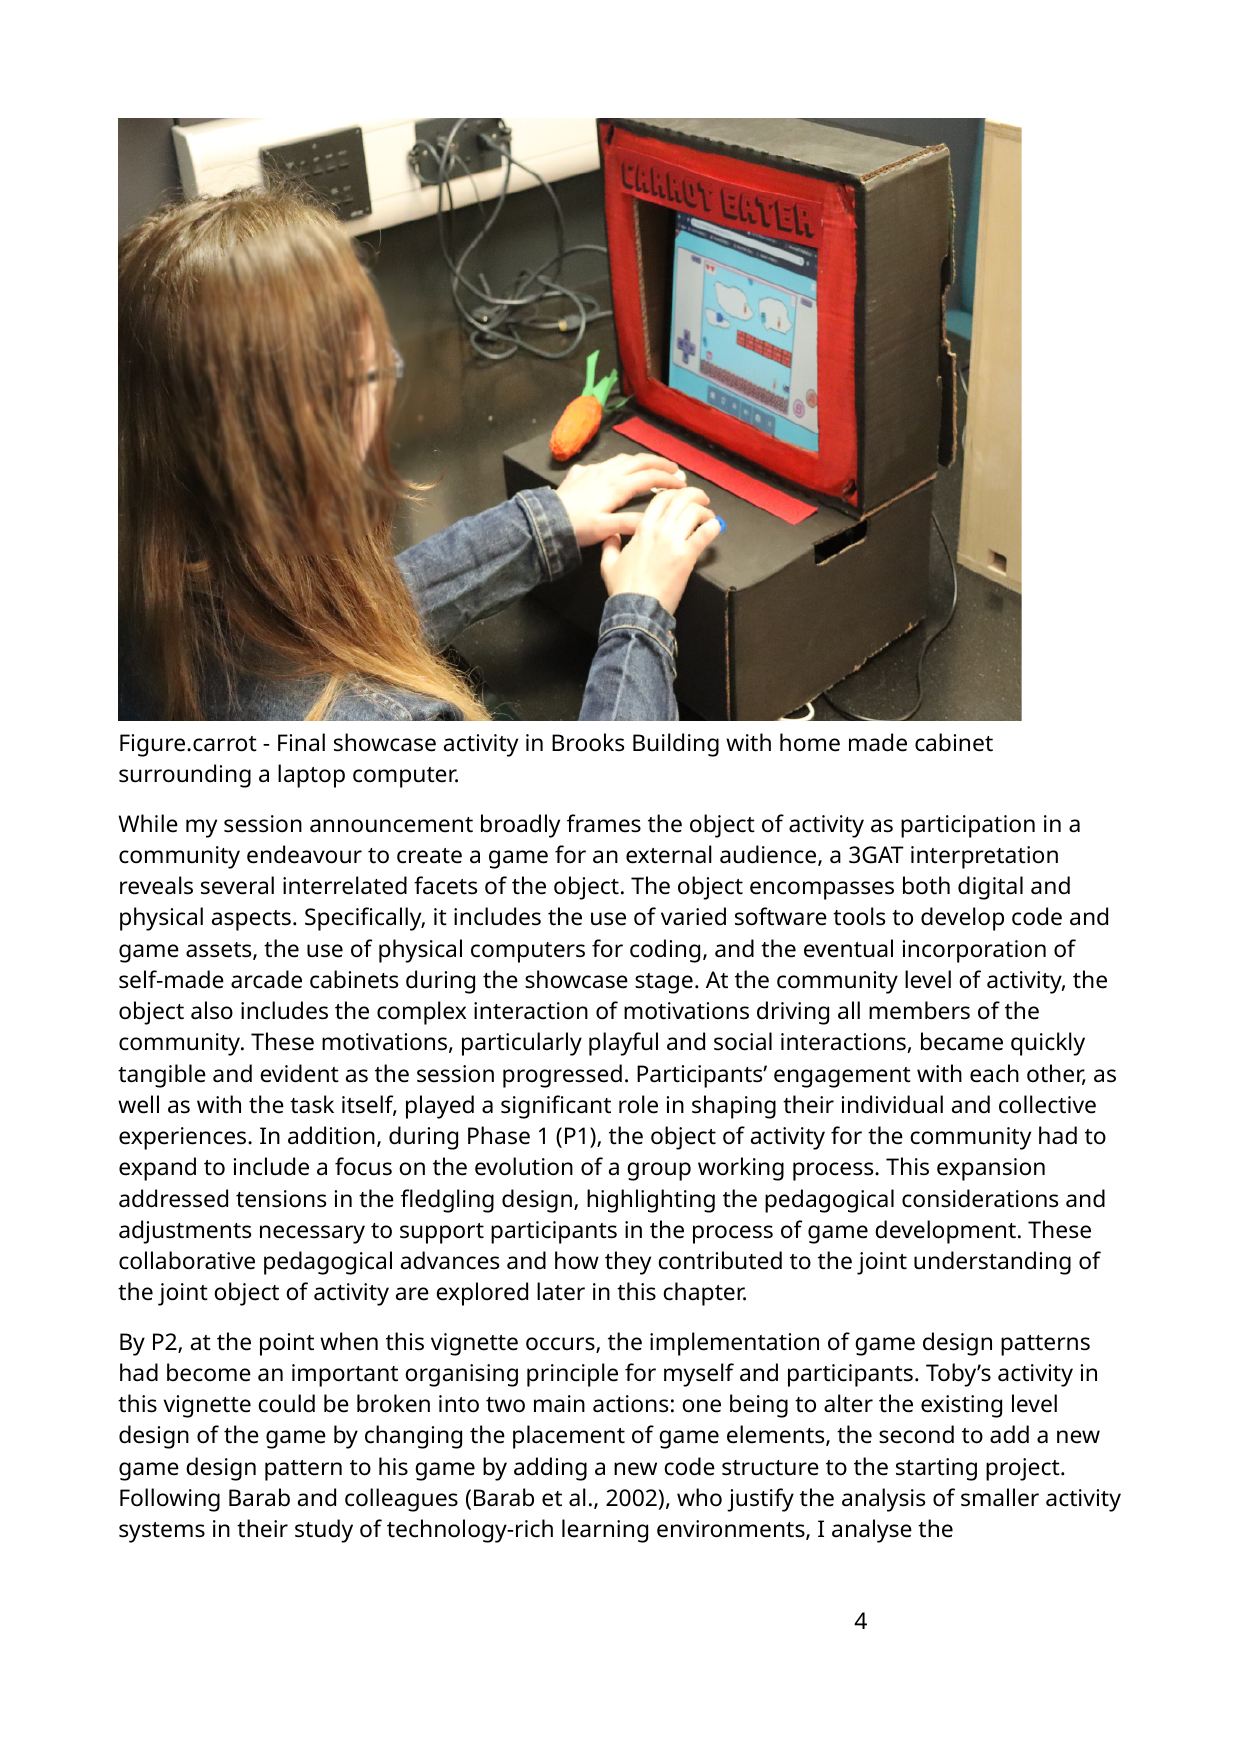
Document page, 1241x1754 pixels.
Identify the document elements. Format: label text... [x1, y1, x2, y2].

text While my session announcement broadly frames the object of activity as participation in a community endeavour to create a game for an external audience, a 3GAT interpretation reveals several interrelated facets of the object. The object encompasses both digital and physical aspects. Specifically, it includes the use of varied software tools to develop code and game assets, the use of physical computers for coding, and the eventual incorporation of self-made arcade cabinets during the showcase stage. At the community level of activity, the object also includes the complex interaction of motivations driving all members of the community. These motivations, particularly playful and social interactions, became quickly tangible and evident as the session progressed. Participants’ engagement with each other, as well as with the task itself, played a significant role in shaping their individual and collective experiences. In addition, during Phase 1 (P1), the object of activity for the community had to expand to include a focus on the evolution of a group working process. This expansion addressed tensions in the fledgling design, highlighting the pedagogical considerations and adjustments necessary to support participants in the process of game development. These collaborative pedagogical advances and how they contributed to the joint understanding of the joint object of activity are explored later in this chapter. [118, 808, 1122, 1308]
text By P2, at the point when this vignette occurs, the implementation of game design patterns had become an important organising principle for myself and participants. Toby’s activity in this vignette could be broken into two main actions: one being to alter the existing level design of the game by changing the placement of game elements, the second to add a new game design pattern to his game by adding a new code structure to the starting project. Following Barab and colleagues (Barab et al., 2002), who justify the analysis of smaller activity systems in their study of technology-rich learning environments, I analyse the [118, 1326, 1122, 1544]
text Figure.carrot - Final showcase activity in Brooks Building with home made cabinet surrounding a laptop computer. [118, 118, 1122, 790]
picture [118, 118, 1022, 721]
